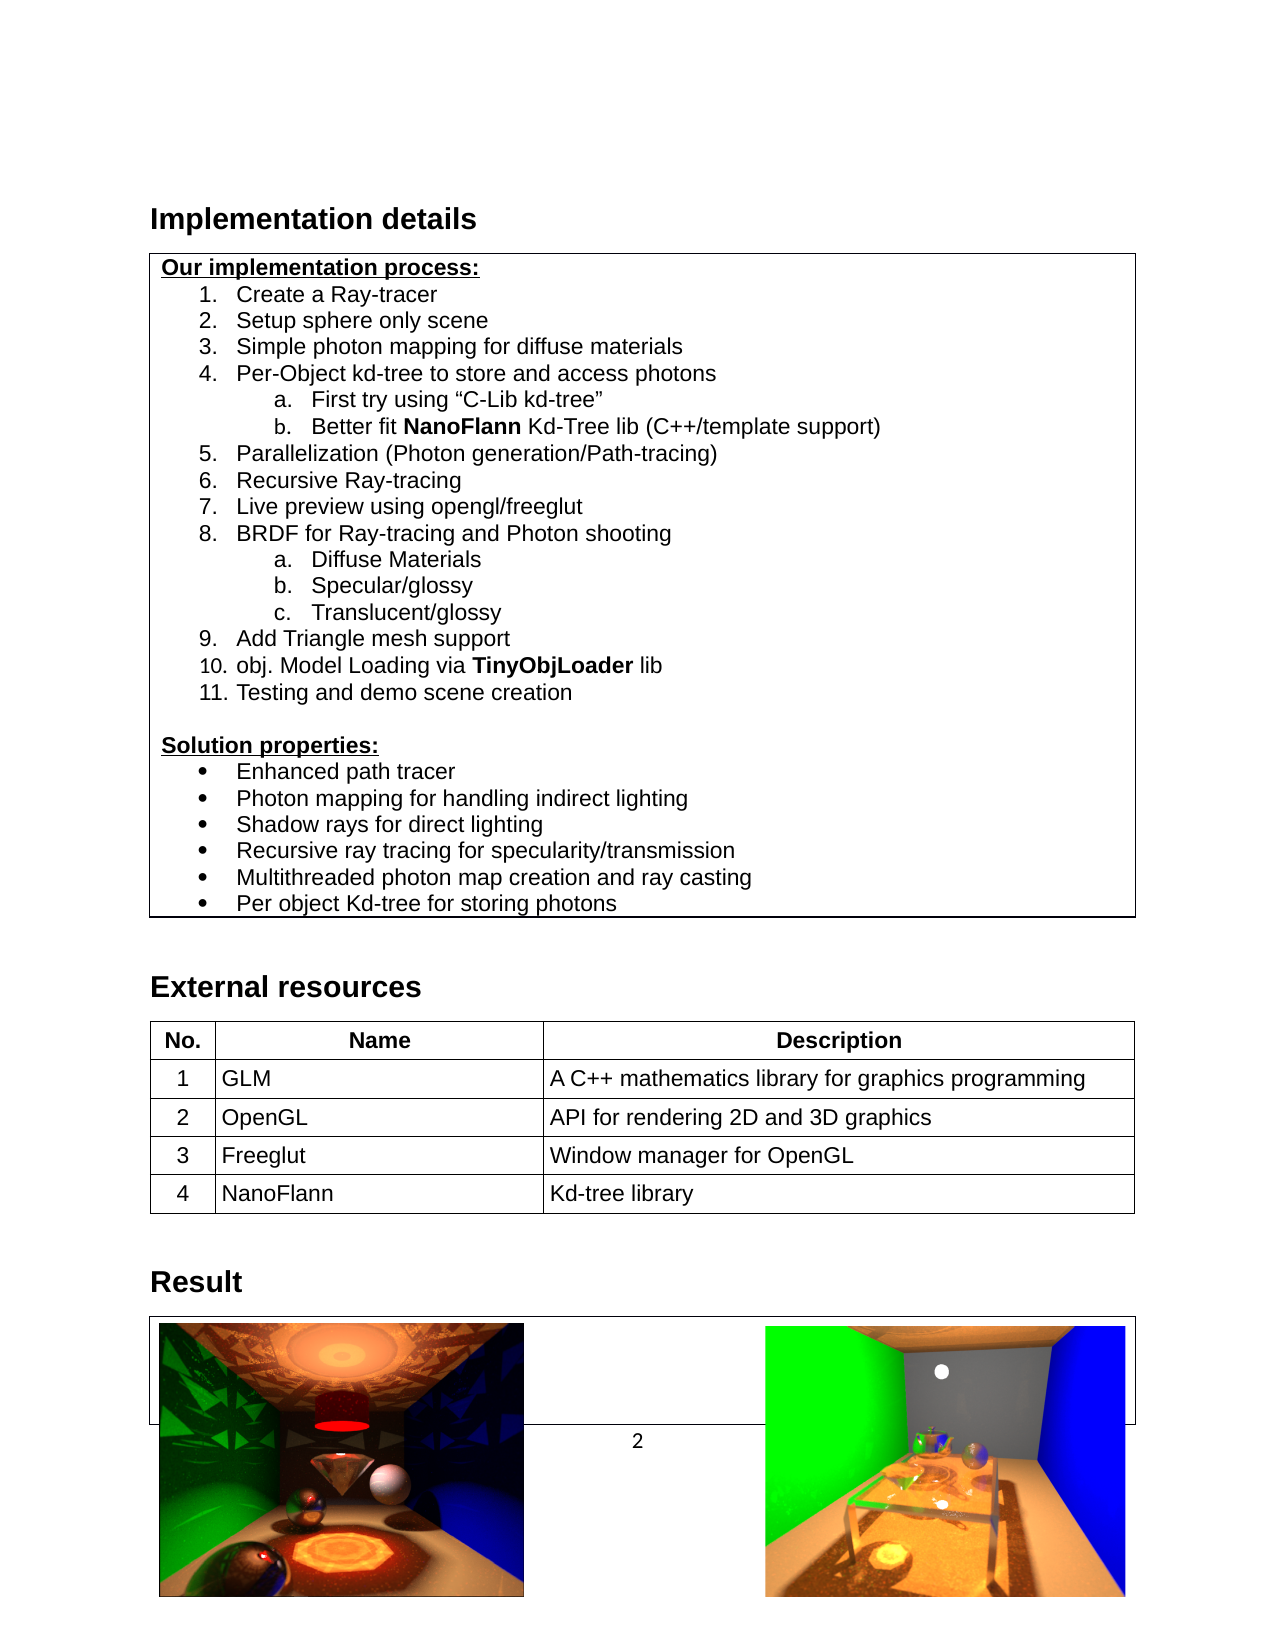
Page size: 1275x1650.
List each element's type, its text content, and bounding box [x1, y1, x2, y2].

table_header No. [151, 1022, 215, 1059]
table_header [150, 1317, 1135, 1424]
table_header Our implementation process: Create a Ray-tracer Setup sphere only scene Simple photon mapping for diffuse materials Per-Object kd-tree to store and access photons First try using “C-Lib kd-tree” Better fit NanoFlann Kd-Tree lib (C++/template support) Parallelization (Photon generation/Path-tracing) Recursive Ray-tracing Live preview using opengl/freeglut BRDF for Ray-tracing and Photon shooting Diffuse Materials Specular/glossy Translucent/glossy Add Triangle mesh support obj. Model Loading via TinyObjLoader lib Testing and demo scene creation Solution properties: Enhanced path tracer Photon mapping for handling indirect lighting Shadow rays for direct lighting Recursive ray tracing for specularity/transmission Multithreaded photon map creation and ray casting Per object Kd-tree for storing photons [150, 254, 1135, 916]
table_cell A C++ mathematics library for graphics programming [544, 1060, 1134, 1097]
table_cell GLM [216, 1060, 543, 1097]
table_cell Freeglut [216, 1137, 543, 1174]
table_cell OpenGL [216, 1099, 543, 1136]
text Implementation details [150, 201, 1125, 236]
table_cell NanoFlann [216, 1175, 543, 1212]
table_header Description [544, 1022, 1134, 1059]
table_cell 1 [151, 1060, 215, 1097]
table_header Name [216, 1022, 543, 1059]
table_cell API for rendering 2D and 3D graphics [544, 1099, 1134, 1136]
table_cell Kd-tree library [544, 1175, 1134, 1212]
table_cell 2 [151, 1099, 215, 1136]
text Result [150, 1264, 1125, 1299]
table_cell 3 [151, 1137, 215, 1174]
table_cell Window manager for OpenGL [544, 1137, 1134, 1174]
text External resources [150, 968, 1125, 1003]
table_cell 4 [151, 1175, 215, 1212]
